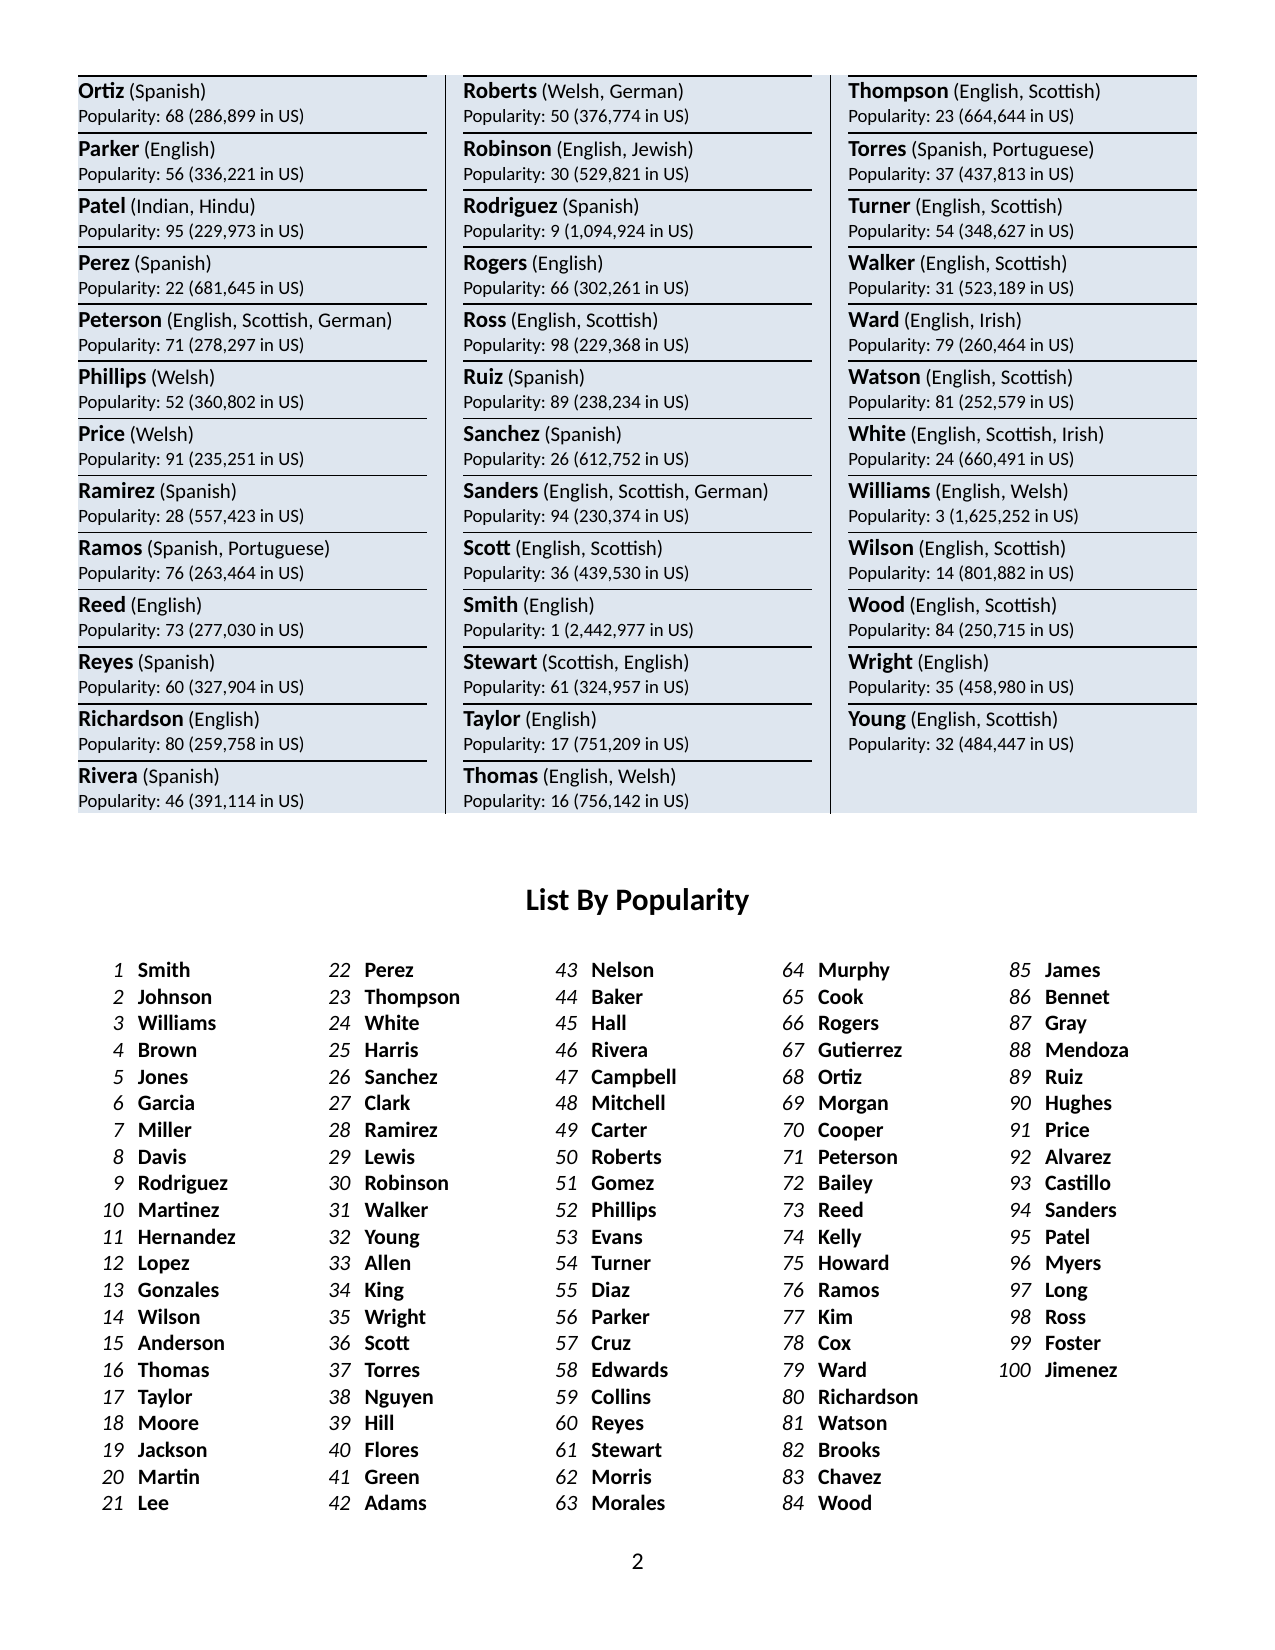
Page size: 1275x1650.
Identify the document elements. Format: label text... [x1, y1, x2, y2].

table_header 53 [532, 1223, 591, 1249]
table_header Gutierrez [818, 1036, 970, 1063]
table_header Scott [364, 1330, 517, 1356]
table_header Ramos [818, 1276, 970, 1303]
table_header 45 [532, 1010, 591, 1036]
table_header Patel (Indian, Hindu) [78, 191, 427, 219]
table_header Wilson (English, Scottish) [848, 533, 1197, 561]
table_cell Popularity: 68 (286,899 in US) [78, 105, 427, 128]
table_header 77 [758, 1303, 818, 1329]
table_cell Popularity: 52 (360,802 in US) [78, 390, 427, 413]
table_header Watson (English, Scottish) [848, 362, 1197, 390]
table_cell Popularity: 95 (229,973 in US) [78, 219, 427, 242]
table_header Alvarez [1045, 1143, 1197, 1169]
table_cell Popularity: 66 (302,261 in US) [463, 276, 812, 299]
table_header 57 [532, 1330, 591, 1356]
table_header 32 [305, 1223, 364, 1249]
table_header 60 [532, 1410, 591, 1436]
table_header Brooks [818, 1436, 970, 1463]
table_header Turner (English, Scottish) [848, 191, 1197, 219]
table_header 44 [532, 983, 591, 1009]
table_header 31 [305, 1196, 364, 1223]
table_header White [364, 1010, 517, 1036]
table_cell Popularity: 23 (664,644 in US) [848, 105, 1197, 128]
table_cell Popularity: 80 (259,758 in US) [78, 733, 427, 756]
table_header 36 [305, 1330, 364, 1356]
table_header 84 [758, 1490, 818, 1516]
table_header 4 [78, 1036, 138, 1063]
table_header Edwards [591, 1356, 743, 1383]
table_header 34 [305, 1276, 364, 1303]
table_header Stewart (Scottish, English) [463, 648, 812, 676]
table_header Ross [1045, 1303, 1197, 1329]
table_header 21 [78, 1490, 138, 1516]
table_header 51 [532, 1170, 591, 1196]
table_header Ross (English, Scottish) [463, 305, 812, 333]
table_header Diaz [591, 1276, 743, 1303]
table_header 78 [758, 1330, 818, 1356]
table_header 92 [985, 1143, 1045, 1169]
table_cell Popularity: 60 (327,904 in US) [78, 676, 427, 698]
table_header Flores [364, 1436, 517, 1463]
table_header Williams (English, Welsh) [848, 476, 1197, 504]
table_header Price (Welsh) [78, 419, 427, 447]
table_header 43 [532, 956, 591, 983]
table_header 59 [532, 1383, 591, 1409]
table_header Taylor [138, 1383, 290, 1409]
table_header 19 [78, 1436, 138, 1463]
table_header Jimenez [1045, 1356, 1197, 1383]
table_header 29 [305, 1143, 364, 1169]
table_header 63 [532, 1490, 591, 1516]
table_header 42 [305, 1490, 364, 1516]
table_header James [1045, 956, 1197, 983]
table_header 81 [758, 1410, 818, 1436]
table_header Anderson [138, 1330, 290, 1356]
table_header Price [1045, 1116, 1197, 1143]
table_cell Popularity: 46 (391,114 in US) [78, 790, 427, 813]
table_header 72 [758, 1170, 818, 1196]
table_header Bailey [818, 1170, 970, 1196]
table_header 52 [532, 1196, 591, 1223]
table_header 87 [985, 1010, 1045, 1036]
table_header 27 [305, 1090, 364, 1116]
table_header 35 [305, 1303, 364, 1329]
table_header Moore [138, 1410, 290, 1436]
table_cell Popularity: 73 (277,030 in US) [78, 619, 427, 641]
table_cell Popularity: 1 (2,442,977 in US) [463, 619, 812, 641]
table_header 2 [78, 983, 138, 1009]
table_header Hernandez [138, 1223, 290, 1249]
table_header Lee [138, 1490, 290, 1516]
table_header 79 [758, 1356, 818, 1383]
table_header 7 [78, 1116, 138, 1143]
table_cell Popularity: 24 (660,491 in US) [848, 447, 1197, 470]
table_cell Popularity: 94 (230,374 in US) [463, 504, 812, 527]
table_header Hall [591, 1010, 743, 1036]
table_header 93 [985, 1170, 1045, 1196]
table_header 54 [532, 1250, 591, 1276]
table_header 70 [758, 1116, 818, 1143]
table_header 3 [78, 1010, 138, 1036]
table_cell Popularity: 91 (235,251 in US) [78, 447, 427, 470]
table_header Gray [1045, 1010, 1197, 1036]
table_header Ortiz (Spanish) [78, 77, 427, 105]
table_header Parker (English) [78, 134, 427, 162]
table_header 83 [758, 1463, 818, 1489]
table_header 48 [532, 1090, 591, 1116]
table_header Jackson [138, 1436, 290, 1463]
table_cell Popularity: 14 (801,882 in US) [848, 561, 1197, 584]
table_header Sanchez [364, 1063, 517, 1089]
table_header 26 [305, 1063, 364, 1089]
table_header Walker (English, Scottish) [848, 248, 1197, 276]
table_header 16 [78, 1356, 138, 1383]
table_header Long [1045, 1276, 1197, 1303]
table_header Campbell [591, 1063, 743, 1089]
table_header Reyes [591, 1410, 743, 1436]
table_header Rivera (Spanish) [78, 762, 427, 790]
table_header Rogers (English) [463, 248, 812, 276]
table_header Richardson (English) [78, 705, 427, 733]
table_header Young (English, Scottish) [848, 705, 1197, 733]
table_header 64 [758, 956, 818, 983]
table_header 90 [985, 1090, 1045, 1116]
table_header 18 [78, 1410, 138, 1436]
table_header Cruz [591, 1330, 743, 1356]
table_header Parker [591, 1303, 743, 1329]
table_header 39 [305, 1410, 364, 1436]
table_header Scott (English, Scottish) [463, 533, 812, 561]
table_header 74 [758, 1223, 818, 1249]
table_cell Popularity: 89 (238,234 in US) [463, 390, 812, 413]
table_header 49 [532, 1116, 591, 1143]
table_header Young [364, 1223, 517, 1249]
table_header Ward (English, Irish) [848, 305, 1197, 333]
table_cell Popularity: 30 (529,821 in US) [463, 162, 812, 185]
table_cell Popularity: 50 (376,774 in US) [463, 105, 812, 128]
table_header Ramos (Spanish, Portuguese) [78, 533, 427, 561]
table_header Baker [591, 983, 743, 1009]
table_header Nelson [591, 956, 743, 983]
table_header 75 [758, 1250, 818, 1276]
table_header 1 [78, 956, 138, 983]
table_header Morris [591, 1463, 743, 1489]
table_header Wright [364, 1303, 517, 1329]
table_header 61 [532, 1436, 591, 1463]
table_header Collins [591, 1383, 743, 1409]
table_header 47 [532, 1063, 591, 1089]
table_header 33 [305, 1250, 364, 1276]
table_header 24 [305, 1010, 364, 1036]
table_header Howard [818, 1250, 970, 1276]
table_header Phillips (Welsh) [78, 362, 427, 390]
table_header Stewart [591, 1436, 743, 1463]
table_header 97 [985, 1276, 1045, 1303]
table_header Sanchez (Spanish) [463, 419, 812, 447]
table_header Rivera [591, 1036, 743, 1063]
table_header Ortiz [818, 1063, 970, 1089]
table_cell Popularity: 28 (557,423 in US) [78, 504, 427, 527]
table_header Wood (English, Scottish) [848, 590, 1197, 618]
table_header Thompson (English, Scottish) [848, 77, 1197, 105]
table_header Smith (English) [463, 590, 812, 618]
table_header Roberts [591, 1143, 743, 1169]
table_header 15 [78, 1330, 138, 1356]
table_header 41 [305, 1463, 364, 1489]
table_header 67 [758, 1036, 818, 1063]
table_cell Popularity: 35 (458,980 in US) [848, 676, 1197, 698]
table_header Rogers [818, 1010, 970, 1036]
table_header 71 [758, 1143, 818, 1169]
table_header Morgan [818, 1090, 970, 1116]
table_header Kim [818, 1303, 970, 1329]
table_header Watson [818, 1410, 970, 1436]
table_header Turner [591, 1250, 743, 1276]
table_header 82 [758, 1436, 818, 1463]
table_cell Popularity: 56 (336,221 in US) [78, 162, 427, 185]
table_header Foster [1045, 1330, 1197, 1356]
table_header Robinson (English, Jewish) [463, 134, 812, 162]
table_header 11 [78, 1223, 138, 1249]
table_header Sanders [1045, 1196, 1197, 1223]
table_header Nguyen [364, 1383, 517, 1409]
table_header Kelly [818, 1223, 970, 1249]
table_cell Popularity: 61 (324,957 in US) [463, 676, 812, 698]
table_header Jones [138, 1063, 290, 1089]
table_header Rodriguez (Spanish) [463, 191, 812, 219]
table_header 14 [78, 1303, 138, 1329]
table_header Thomas [138, 1356, 290, 1383]
table_header Davis [138, 1143, 290, 1169]
table_header Peterson (English, Scottish, German) [78, 305, 427, 333]
table_header Perez (Spanish) [78, 248, 427, 276]
table_cell Popularity: 71 (278,297 in US) [78, 333, 427, 356]
table_header 22 [305, 956, 364, 983]
table_cell Popularity: 9 (1,094,924 in US) [463, 219, 812, 242]
table_header 55 [532, 1276, 591, 1303]
table_header 12 [78, 1250, 138, 1276]
table_header 37 [305, 1356, 364, 1383]
table_cell Popularity: 54 (348,627 in US) [848, 219, 1197, 242]
table_header Peterson [818, 1143, 970, 1169]
table_header 95 [985, 1223, 1045, 1249]
table_header Martin [138, 1463, 290, 1489]
table_header 23 [305, 983, 364, 1009]
table_header Reed [818, 1196, 970, 1223]
table_header 62 [532, 1463, 591, 1489]
table_header 65 [758, 983, 818, 1009]
table_header Hughes [1045, 1090, 1197, 1116]
table_header Clark [364, 1090, 517, 1116]
table_cell Popularity: 26 (612,752 in US) [463, 447, 812, 470]
table_cell Popularity: 32 (484,447 in US) [848, 733, 1197, 756]
table_header Cooper [818, 1116, 970, 1143]
table_header 50 [532, 1143, 591, 1169]
table_header Reyes (Spanish) [78, 648, 427, 676]
table_header 28 [305, 1116, 364, 1143]
table_header Thomas (English, Welsh) [463, 762, 812, 790]
table_header Martinez [138, 1196, 290, 1223]
table_header Thompson [364, 983, 517, 1009]
table_header Torres (Spanish, Portuguese) [848, 134, 1197, 162]
table_header Robinson [364, 1170, 517, 1196]
table_cell Popularity: 98 (229,368 in US) [463, 333, 812, 356]
table_header 5 [78, 1063, 138, 1089]
table_header Lewis [364, 1143, 517, 1169]
table_header Richardson [818, 1383, 970, 1409]
table_cell Popularity: 22 (681,645 in US) [78, 276, 427, 299]
table_header 46 [532, 1036, 591, 1063]
table_header Hill [364, 1410, 517, 1436]
table_header 86 [985, 983, 1045, 1009]
table_header Adams [364, 1490, 517, 1516]
table_header 91 [985, 1116, 1045, 1143]
table_header 99 [985, 1330, 1045, 1356]
table_header 66 [758, 1010, 818, 1036]
table_header 20 [78, 1463, 138, 1489]
table_header Gomez [591, 1170, 743, 1196]
table_header Walker [364, 1196, 517, 1223]
table_header Taylor (English) [463, 705, 812, 733]
table_header 6 [78, 1090, 138, 1116]
table_header Johnson [138, 983, 290, 1009]
table_header Phillips [591, 1196, 743, 1223]
table_header Green [364, 1463, 517, 1489]
table_cell Popularity: 3 (1,625,252 in US) [848, 504, 1197, 527]
table_header Williams [138, 1010, 290, 1036]
table_header Ruiz [1045, 1063, 1197, 1089]
table_header 69 [758, 1090, 818, 1116]
table_header Garcia [138, 1090, 290, 1116]
table_header 10 [78, 1196, 138, 1223]
table_cell Popularity: 16 (756,142 in US) [463, 790, 812, 813]
table_cell Popularity: 76 (263,464 in US) [78, 561, 427, 584]
table_header Evans [591, 1223, 743, 1249]
table_header Wilson [138, 1303, 290, 1329]
table_header 25 [305, 1036, 364, 1063]
table_header Cox [818, 1330, 970, 1356]
text List By Popularity [78, 880, 1197, 918]
table_cell Popularity: 81 (252,579 in US) [848, 390, 1197, 413]
table_header 73 [758, 1196, 818, 1223]
table_header Wright (English) [848, 648, 1197, 676]
table_header Mendoza [1045, 1036, 1197, 1063]
table_header Reed (English) [78, 590, 427, 618]
table_header 80 [758, 1383, 818, 1409]
table_header Brown [138, 1036, 290, 1063]
table_header Bennet [1045, 983, 1197, 1009]
table_cell Popularity: 37 (437,813 in US) [848, 162, 1197, 185]
table_header Allen [364, 1250, 517, 1276]
table_header 85 [985, 956, 1045, 983]
table_header Ruiz (Spanish) [463, 362, 812, 390]
table_header 58 [532, 1356, 591, 1383]
table_header Roberts (Welsh, German) [463, 77, 812, 105]
table_header Gonzales [138, 1276, 290, 1303]
table_header Smith [138, 956, 290, 983]
table_header 9 [78, 1170, 138, 1196]
table_header Torres [364, 1356, 517, 1383]
table_header Murphy [818, 956, 970, 983]
table_header 17 [78, 1383, 138, 1409]
table_header 94 [985, 1196, 1045, 1223]
table_header 89 [985, 1063, 1045, 1089]
table_header Sanders (English, Scottish, German) [463, 476, 812, 504]
table_header 56 [532, 1303, 591, 1329]
table_header Mitchell [591, 1090, 743, 1116]
table_header Morales [591, 1490, 743, 1516]
table_header 98 [985, 1303, 1045, 1329]
table_header Wood [818, 1490, 970, 1516]
table_header Miller [138, 1116, 290, 1143]
table_header Harris [364, 1036, 517, 1063]
table_header King [364, 1276, 517, 1303]
table_header Cook [818, 983, 970, 1009]
table_cell Popularity: 17 (751,209 in US) [463, 733, 812, 756]
table_header Perez [364, 956, 517, 983]
table_cell Popularity: 36 (439,530 in US) [463, 561, 812, 584]
table_header 88 [985, 1036, 1045, 1063]
table_header Myers [1045, 1250, 1197, 1276]
table_header 40 [305, 1436, 364, 1463]
table_header Ramirez [364, 1116, 517, 1143]
table_cell Popularity: 84 (250,715 in US) [848, 619, 1197, 641]
table_header 68 [758, 1063, 818, 1089]
table_header Carter [591, 1116, 743, 1143]
table_header White (English, Scottish, Irish) [848, 419, 1197, 447]
table_header 96 [985, 1250, 1045, 1276]
table_header Ramirez (Spanish) [78, 476, 427, 504]
table_header 100 [985, 1356, 1045, 1383]
table_header 30 [305, 1170, 364, 1196]
table_header 13 [78, 1276, 138, 1303]
table_header Patel [1045, 1223, 1197, 1249]
table_header Castillo [1045, 1170, 1197, 1196]
table_header Lopez [138, 1250, 290, 1276]
table_header 8 [78, 1143, 138, 1169]
table_cell Popularity: 31 (523,189 in US) [848, 276, 1197, 299]
table_header 38 [305, 1383, 364, 1409]
table_header Chavez [818, 1463, 970, 1489]
table_header Rodriguez [138, 1170, 290, 1196]
table_header Ward [818, 1356, 970, 1383]
table_header 76 [758, 1276, 818, 1303]
table_cell Popularity: 79 (260,464 in US) [848, 333, 1197, 356]
